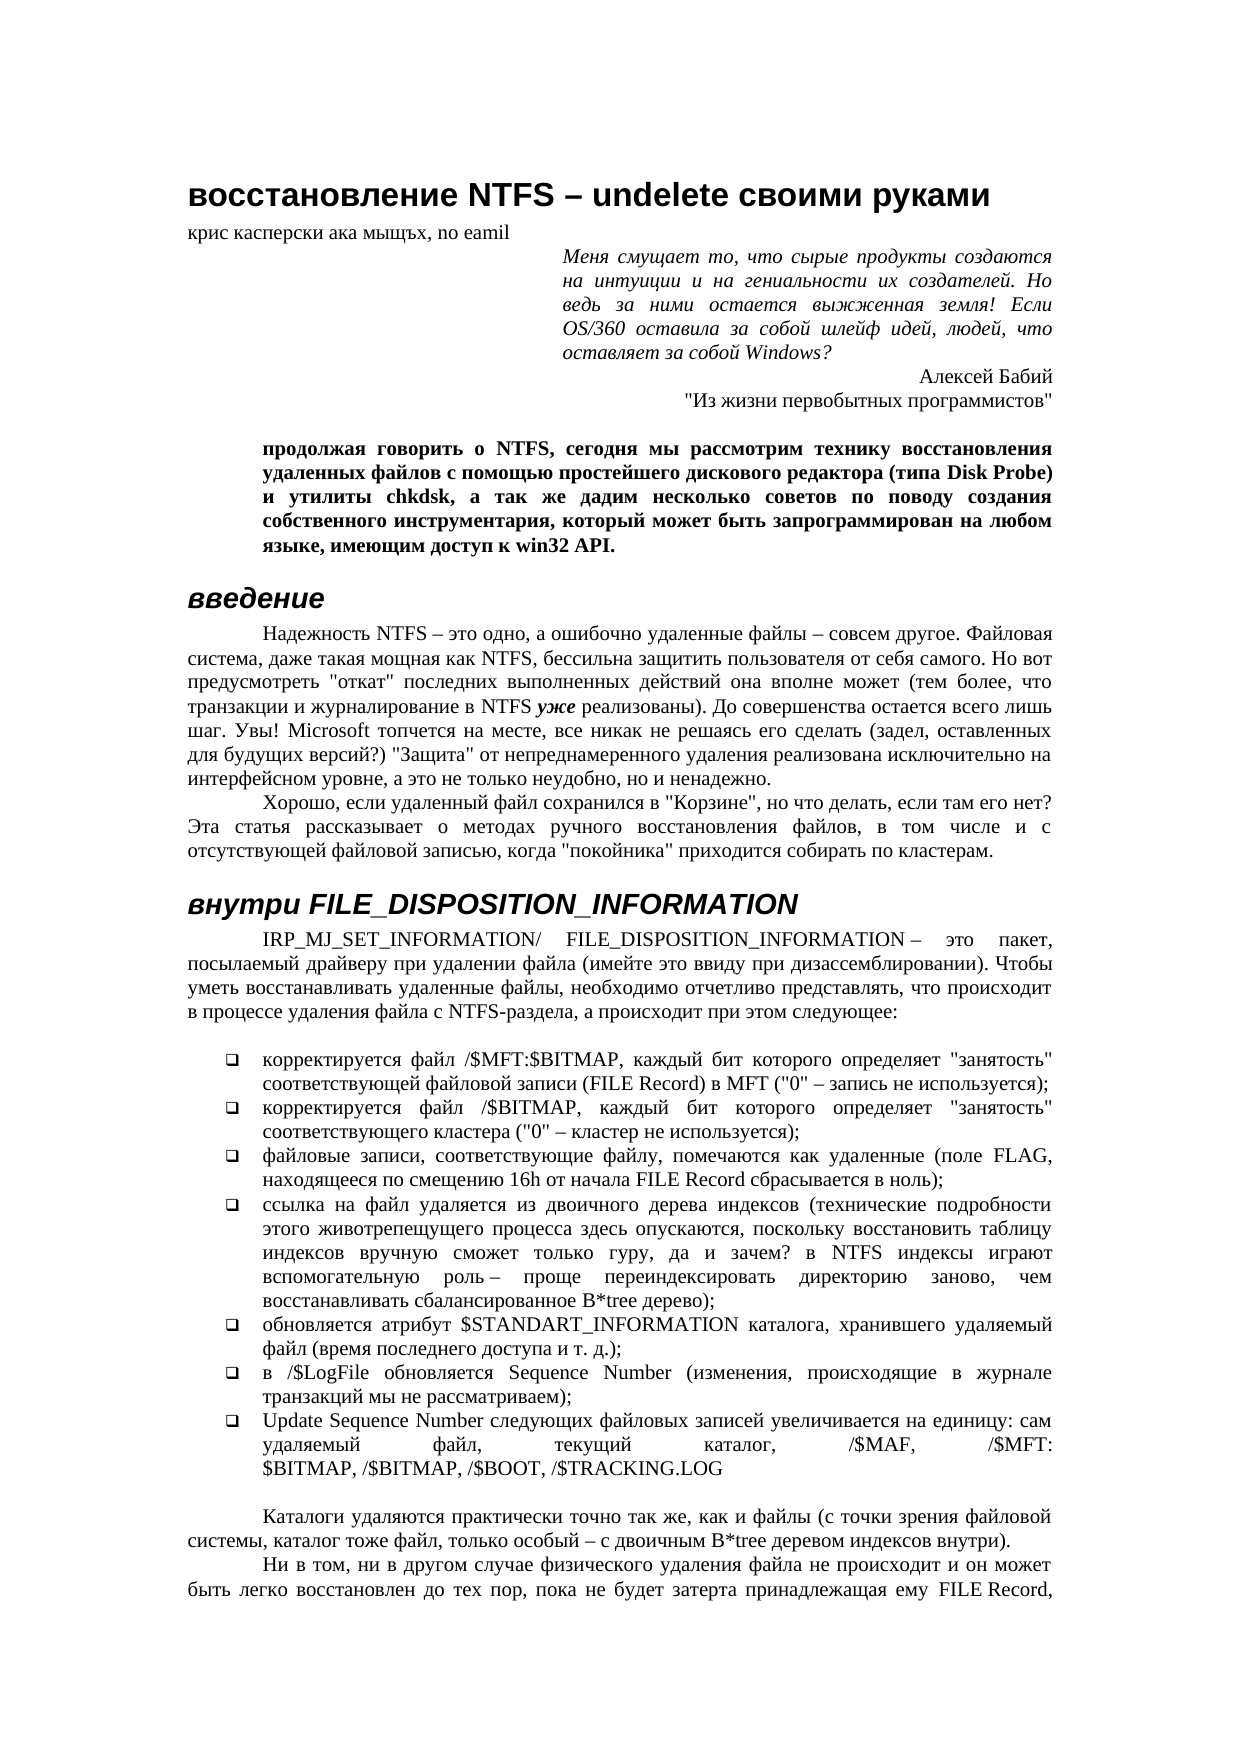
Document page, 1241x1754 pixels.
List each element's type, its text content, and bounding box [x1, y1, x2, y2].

text Ни в том, ни в другом случае физического удаления файла не происходит и он может быть легко восстановлен до тех пор, пока не будет затерта принадлежащая ему FILE Record, [187, 1552, 1053, 1601]
list обновляется атрибут $STANDART_INFORMATION каталога, хранившего удаляемый файл (время последнего доступа и т. д.); [225, 1312, 1053, 1360]
list в /$LogFile обновляется Sequence Number (изменения, происходящие в журнале транзакций мы не рассматриваем); [225, 1360, 1053, 1408]
subtitle внутри FILE_DISPOSITION_INFORMATION [187, 887, 1053, 921]
text Надежность NTFS – это одно, а ошибочно удаленные файлы – совсем другое. Файловая система, даже такая мощная как NTFS, бессильна защитить пользователя от себя самого. Но вот предусмотреть "откат" последних выполненных действий она вполне может (тем более, что транзакции и журналирование в NTFS уже реализованы). До совершенства остается всего лишь шаг. Увы! Microsoft топчется на месте, все никак не решаясь его сделать (задел, оставленных для будущих версий?) "Защита" от непреднамеренного удаления реализована исключительно на интерфейсном уровне, а это не только неудобно, но и ненадежно. [187, 621, 1053, 790]
list ссылка на файл удаляется из двоичного дерева индексов (технические подробности этого животрепещущего процесса здесь опускаются, поскольку восстановить таблицу индексов вручную сможет только гуру, да и зачем? в NTFS индексы играют вспомогательную роль – проще переиндексировать директорию заново, чем восстанавливать сбалансированное B*tree дерево); [225, 1191, 1053, 1312]
list Update Sequence Number следующих файловых записей увеличивается на единицу: сам удаляемый файл, текущий каталог, /$MAF, /$MFT:$BITMAP, /$BITMAP, /$BOOT, /$TRACKING.LOG [225, 1408, 1053, 1480]
text "Из жизни первобытных программистов" [412, 388, 1053, 412]
list корректируется файл /$MFT:$BITMAP, каждый бит которого определяет "занятость" соответствующей файловой записи (FILE Record) в MFT ("0" – запись не используется); [225, 1047, 1053, 1095]
list файловые записи, соответствующие файлу, помечаются как удаленные (поле FLAG, находящееся по смещению 16h от начала FILE Record сбрасывается в ноль); [225, 1143, 1053, 1191]
text продолжая говорить о NTFS, сегодня мы рассмотрим технику восстановления удаленных файлов с помощью простейшего дискового редактора (типа Disk Probe) и утилиты chkdsk, а так же дадим несколько советов по поводу создания собственного инструментария, который может быть запрограммирован на любом языке, имеющим доступ к win32 API. [262, 436, 1053, 557]
subtitle восстановление NTFS – undelete своими руками [187, 175, 1053, 213]
text крис касперски ака мыщъх, no eamil [187, 220, 1053, 244]
text Хорошо, если удаленный файл сохранился в "Корзине", но что делать, если там его нет? Эта статья рассказывает о методах ручного восстановления файлов, в том числе и с отсутствующей файловой записью, когда "покойника" приходится собирать по кластерам. [187, 790, 1053, 862]
subtitle введение [187, 582, 1053, 615]
list корректируется файл /$BITMAP, каждый бит которого определяет "занятость" соответствующего кластера ("0" – кластер не используется); [225, 1095, 1053, 1143]
text Каталоги удаляются практически точно так же, как и файлы (с точки зрения файловой системы, каталог тоже файл, только особый – с двоичным B*tree деревом индексов внутри). [187, 1504, 1053, 1552]
text Алексей Бабий [412, 364, 1053, 388]
text Меня смущает то, что сырые продукты создаются на интуиции и на гениальности их создателей. Но ведь за ними остается выжженная земля! Если OS/360 оставила за собой шлейф идей, людей, что оставляет за собой Windows? [562, 244, 1053, 364]
text IRP_MJ_SET_INFORMATION/ FILE_DISPOSITION_INFORMATION – это пакет, посылаемый драйверу при удалении файла (имейте это ввиду при дизассемблировании). Чтобы уметь восстанавливать удаленные файлы, необходимо отчетливо представлять, что происходит в процессе удаления файла с NTFS-раздела, а происходит при этом следующее: [187, 927, 1053, 1023]
